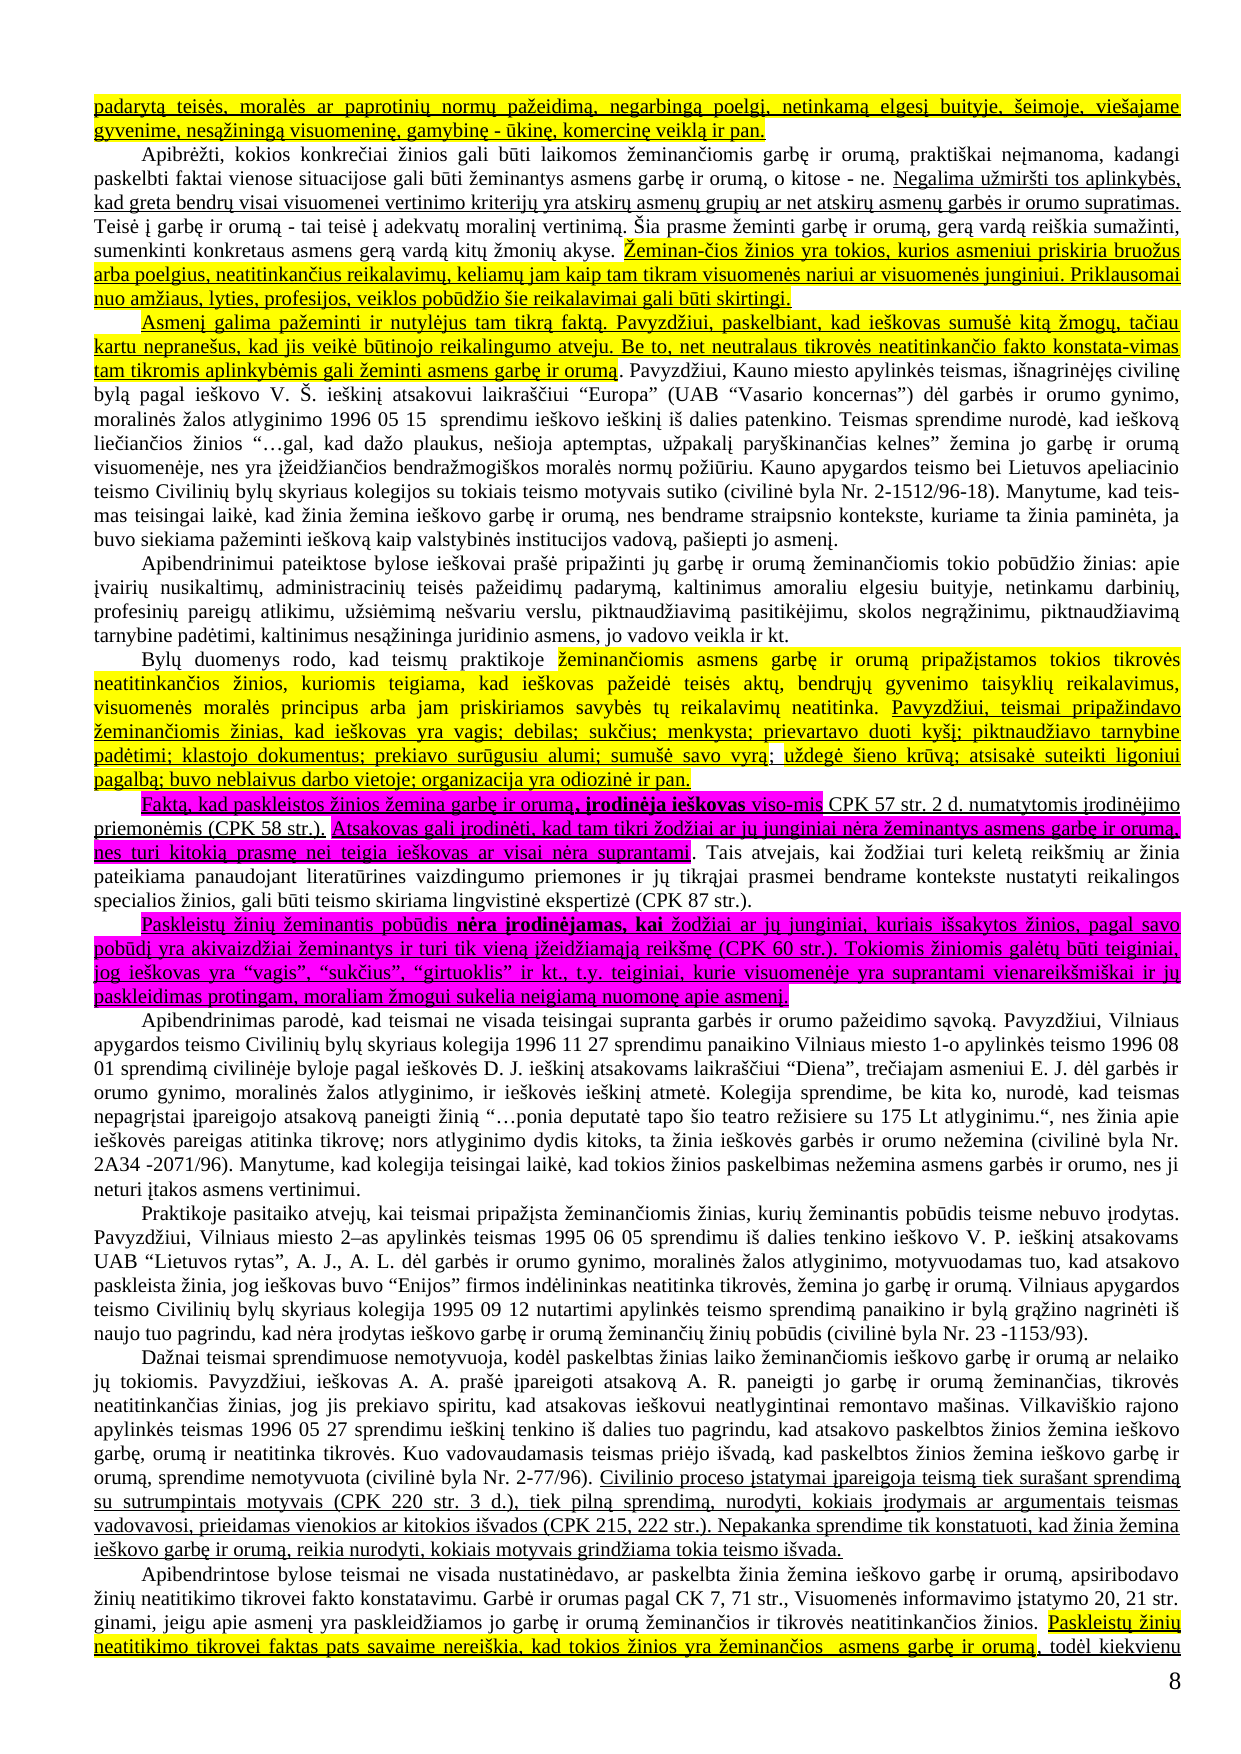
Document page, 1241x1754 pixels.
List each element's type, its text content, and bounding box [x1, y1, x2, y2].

text Apibendrintose bylose teismai ne visada nustatinėdavo, ar paskelbta žinia žemina ieškovo garbę ir orumą, apsiribodavo žinių neatitikimo tikrovei fakto konstatavimu. Garbė ir orumas pagal CK 7, 71 str., Visuomenės informavimo įstatymo 20, 21 str. ginami, jeigu apie asmenį yra paskleidžiamos jo garbę ir orumą žeminančios ir tikrovės neatitinkančios žinios. Paskleistų žinių neatitikimo tikrovei faktas pats savaime nereiškia, kad tokios žinios yra žeminančios asmens garbę ir orumą, todėl kiekvienu [94, 1561, 1181, 1654]
text Teisė į garbę ir orumą - tai teisė į adekvatų moralinį vertinimą. Šia prasme žeminti garbę ir orumą, gerą vardą reiškia sumažinti, sumenkinti konkretaus asmens gerą vardą kitų žmonių akyse. Žeminan-čios žinios yra tokios, kurios asmeniui priskiria bruožus arba poelgius, neatitinkančius reikalavimų, keliamų jam kaip tam tikram visuomenės nariui ar visuomenės junginiui. Priklausomai [94, 212, 1181, 283]
text Apibrėžti, kokios konkrečiai žinios gali būti laikomos žeminančiomis garbę ir orumą, praktiškai neįmanoma, kadangi paskelbti faktai vienose situacijose gali būti žeminantys asmens garbę ir orumą, o kitose - ne. Negalima užmiršti tos aplinkybės, kad greta bendrų visai visuomenei vertinimo kriterijų yra atskirų asmenų grupių ar net atskirų asmenų garbės ir orumo supratimas. [94, 142, 1181, 211]
text Apibendrinimui pateiktose bylose ieškovai prašė pripažinti jų garbę ir orumą žeminančiomis tokio pobūdžio žinias: apie įvairių nusikaltimų, administracinių teisės pažeidimų padarymą, kaltinimus amoraliu elgesiu buityje, netinkamu darbinių, profesinių pareigų atlikimu, užsiėmimą nešvariu verslu, piktnaudžiavimą pasitikėjimu, skolos negrąžinimu, piktnaudžiavimą tarnybine padėtimi, kaltinimus nesąžininga juridinio asmens, jo vadovo veikla ir kt. [94, 551, 1181, 647]
text paskleidimas protingam, moraliam žmogui sukelia neigiamą nuomonę apie asmenį. [94, 982, 1181, 1008]
text Paskleistų žinių žeminantis pobūdis nėra įrodinėjamas, kai žodžiai ar jų junginiai, kuriais išsakytos žinios, pagal savo pobūdį yra akivaizdžiai žeminantys ir turi tik vieną įžeidžiamąją reikšmę (CPK 60 str.). Tokiomis žiniomis galėtų būti teiginiai, jog ieškovas yra “vagis”, “sukčius”, “girtuoklis” ir kt., t.y. teiginiai, kurie visuomenėje yra suprantami vienareikšmiškai ir jų [94, 912, 1181, 981]
text Asmenį galima pažeminti ir nutylėjus tam tikrą faktą. Pavyzdžiui, paskelbiant, kad ieškovas sumušė kitą žmogų, tačiau kartu nepranešus, kad jis veikė būtinojo reikalingumo atveju. Be to, net neutralaus tikrovės neatitinkančio fakto konstata-vimas tam tikromis aplinkybėmis gali žeminti asmens garbę ir orumą. Pavyzdžiui, Kauno miesto apylinkės teismas, išnagrinėjęs civilinę bylą pagal ieškovo V. Š. ieškinį atsakovui laikraščiui “Europa” (UAB “Vasario koncernas”) dėl garbės ir orumo gynimo, moralinės žalos atlyginimo 1996 05 15 sprendimu ieškovo ieškinį iš dalies patenkino. Teismas sprendime nurodė, kad ieškovą liečiančios žinios “…gal, kad dažo plaukus, nešioja aptemptas, užpakalį paryškinančias kelnes” žemina jo garbę ir orumą visuomenėje, nes yra įžeidžiančios bendražmogiškos moralės normų požiūriu. Kauno apygardos teismo bei Lietuvos apeliacinio teismo Civilinių bylų skyriaus kolegijos su tokiais teismo motyvais sutiko (civilinė byla Nr. 2-1512/96-18). Manytume, kad teis-mas teisingai laikė, kad žinia žemina ieškovo garbę ir orumą, nes bendrame straipsnio kontekste, kuriame ta žinia paminėta, ja buvo siekiama pažeminti ieškovą kaip valstybinės institucijos vadovą, pašiepti jo asmenį. [94, 310, 1181, 551]
text Dažnai teismai sprendimuose nemotyvuoja, kodėl paskelbtas žinias laiko žeminančiomis ieškovo garbę ir orumą ar nelaiko jų tokiomis. Pavyzdžiui, ieškovas A. A. prašė įpareigoti atsakovą A. R. paneigti jo garbę ir orumą žeminančias, tikrovės neatitinkančias žinias, jog jis prekiavo spiritu, kad atsakovas ieškovui neatlygintinai remontavo mašinas. Vilkaviškio rajono apylinkės teismas 1996 05 27 sprendimu ieškinį tenkino iš dalies tuo pagrindu, kad atsakovo paskelbtos žinios žemina ieškovo garbę, orumą ir neatitinka tikrovės. Kuo vadovaudamasis teismas priėjo išvadą, kad paskelbtos žinios žemina ieškovo garbę ir orumą, sprendime nemotyvuota (civilinė byla Nr. 2-77/96). Civilinio proceso įstatymai įpareigoja teismą tiek surašant sprendimą su sutrumpintais motyvais (CPK 220 str. 3 d.), tiek pilną sprendimą, nurodyti, kokiais įrodymais ar argumentais teismas vadovavosi, prieidamas vienokios ar kitokios išvados (CPK 215, 222 str.). Nepakanka sprendime tik konstatuoti, kad žinia žemina ieškovo garbę ir orumą, reikia nurodyti, kokiais motyvais grindžiama tokia teismo išvada. [94, 1345, 1181, 1561]
text Praktikoje pasitaiko atvejų, kai teismai pripažįsta žeminančiomis žinias, kurių žeminantis pobūdis teisme nebuvo įrodytas. Pavyzdžiui, Vilniaus miesto 2–as apylinkės teismas 1995 06 05 sprendimu iš dalies tenkino ieškovo V. P. ieškinį atsakovams UAB “Lietuvos rytas”, A. J., A. L. dėl garbės ir orumo gynimo, moralinės žalos atlyginimo, motyvuodamas tuo, kad atsakovo paskleista žinia, jog ieškovas buvo “Enijos” firmos indėlininkas neatitinka tikrovės, žemina jo garbę ir orumą. Vilniaus apygardos teismo Civilinių bylų skyriaus kolegija 1995 09 12 nutartimi apylinkės teismo sprendimą panaikino ir bylą grąžino nagrinėti iš naujo tuo pagrindu, kad nėra įrodytas ieškovo garbę ir orumą žeminančių žinių pobūdis (civilinė byla Nr. 23 -1153/93). [94, 1201, 1181, 1345]
text Faktą, kad paskleistos žinios žemina garbę ir orumą, įrodinėja ieškovas viso-mis CPK 57 str. 2 d. numatytomis įrodinėjimo priemonėmis (CPK 58 str.). Atsakovas gali įrodinėti, kad tam tikri žodžiai ar jų junginiai nėra žeminantys asmens garbę ir orumą, nes turi kitokią prasmę nei teigia ieškovas ar visai nėra suprantami. Tais atvejais, kai žodžiai turi keletą reikšmių ar žinia pateikiama panaudojant literatūrines vaizdingumo priemones ir jų tikrąjai prasmei bendrame kontekste nustatyti reikalingos specialios žinios, gali būti teismo skiriama lingvistinė ekspertizė (CPK 87 str.). [94, 791, 1181, 912]
text padarytą teisės, moralės ar paprotinių normų pažeidimą, negarbingą poelgį, netinkamą elgesį buityje, šeimoje, viešajame [94, 94, 1181, 114]
text nuo amžiaus, lyties, profesijos, veiklos pobūdžio šie reikalavimai gali būti skirtingi. [94, 284, 1181, 310]
text pagalbą; buvo neblaivus darbo vietoje; organizacija yra odiozinė ir pan. [94, 765, 1181, 791]
text Apibendrinimas parodė, kad teismai ne visada teisingai supranta garbės ir orumo pažeidimo sąvoką. Pavyzdžiui, Vilniaus apygardos teismo Civilinių bylų skyriaus kolegija 1996 11 27 sprendimu panaikino Vilniaus miesto 1-o apylinkės teismo 1996 08 01 sprendimą civilinėje byloje pagal ieškovės D. J. ieškinį atsakovams laikraščiui “Diena”, trečiajam asmeniui E. J. dėl garbės ir orumo gynimo, moralinės žalos atlyginimo, ir ieškovės ieškinį atmetė. Kolegija sprendime, be kita ko, nurodė, kad teismas nepagrįstai įpareigojo atsakovą paneigti žinią “…ponia deputatė tapo šio teatro režisiere su 175 Lt atlyginimu.“, nes žinia apie ieškovės pareigas atitinka tikrovę; nors atlyginimo dydis kitoks, ta žinia ieškovės garbės ir orumo nežemina (civilinė byla Nr. 2A34 -2071/96). Manytume, kad kolegija teisingai laikė, kad tokios žinios paskelbimas nežemina asmens garbės ir orumo, nes ji neturi įtakos asmens vertinimui. [94, 1008, 1181, 1201]
text gyvenime, nesąžiningą visuomeninę, gamybinę - ūkinę, komercinę veiklą ir pan. [94, 116, 1181, 142]
text Bylų duomenys rodo, kad teismų praktikoje žeminančiomis asmens garbę ir orumą pripažįstamos tokios tikrovės neatitinkančios žinios, kuriomis teigiama, kad ieškovas pažeidė teisės aktų, bendrųjų gyvenimo taisyklių reikalavimus, visuomenės moralės principus arba jam priskiriamos savybės tų reikalavimų neatitinka. Pavyzdžiui, teismai pripažindavo žeminančiomis žinias, kad ieškovas yra vagis; debilas; sukčius; menkysta; prievartavo duoti kyšį; piktnaudžiavo tarnybine [94, 647, 1181, 740]
text padėtimi; klastojo dokumentus; prekiavo surūgusiu alumi; sumušė savo vyrą; uždegė šieno krūvą; atsisakė suteikti ligoniui [94, 741, 1181, 764]
